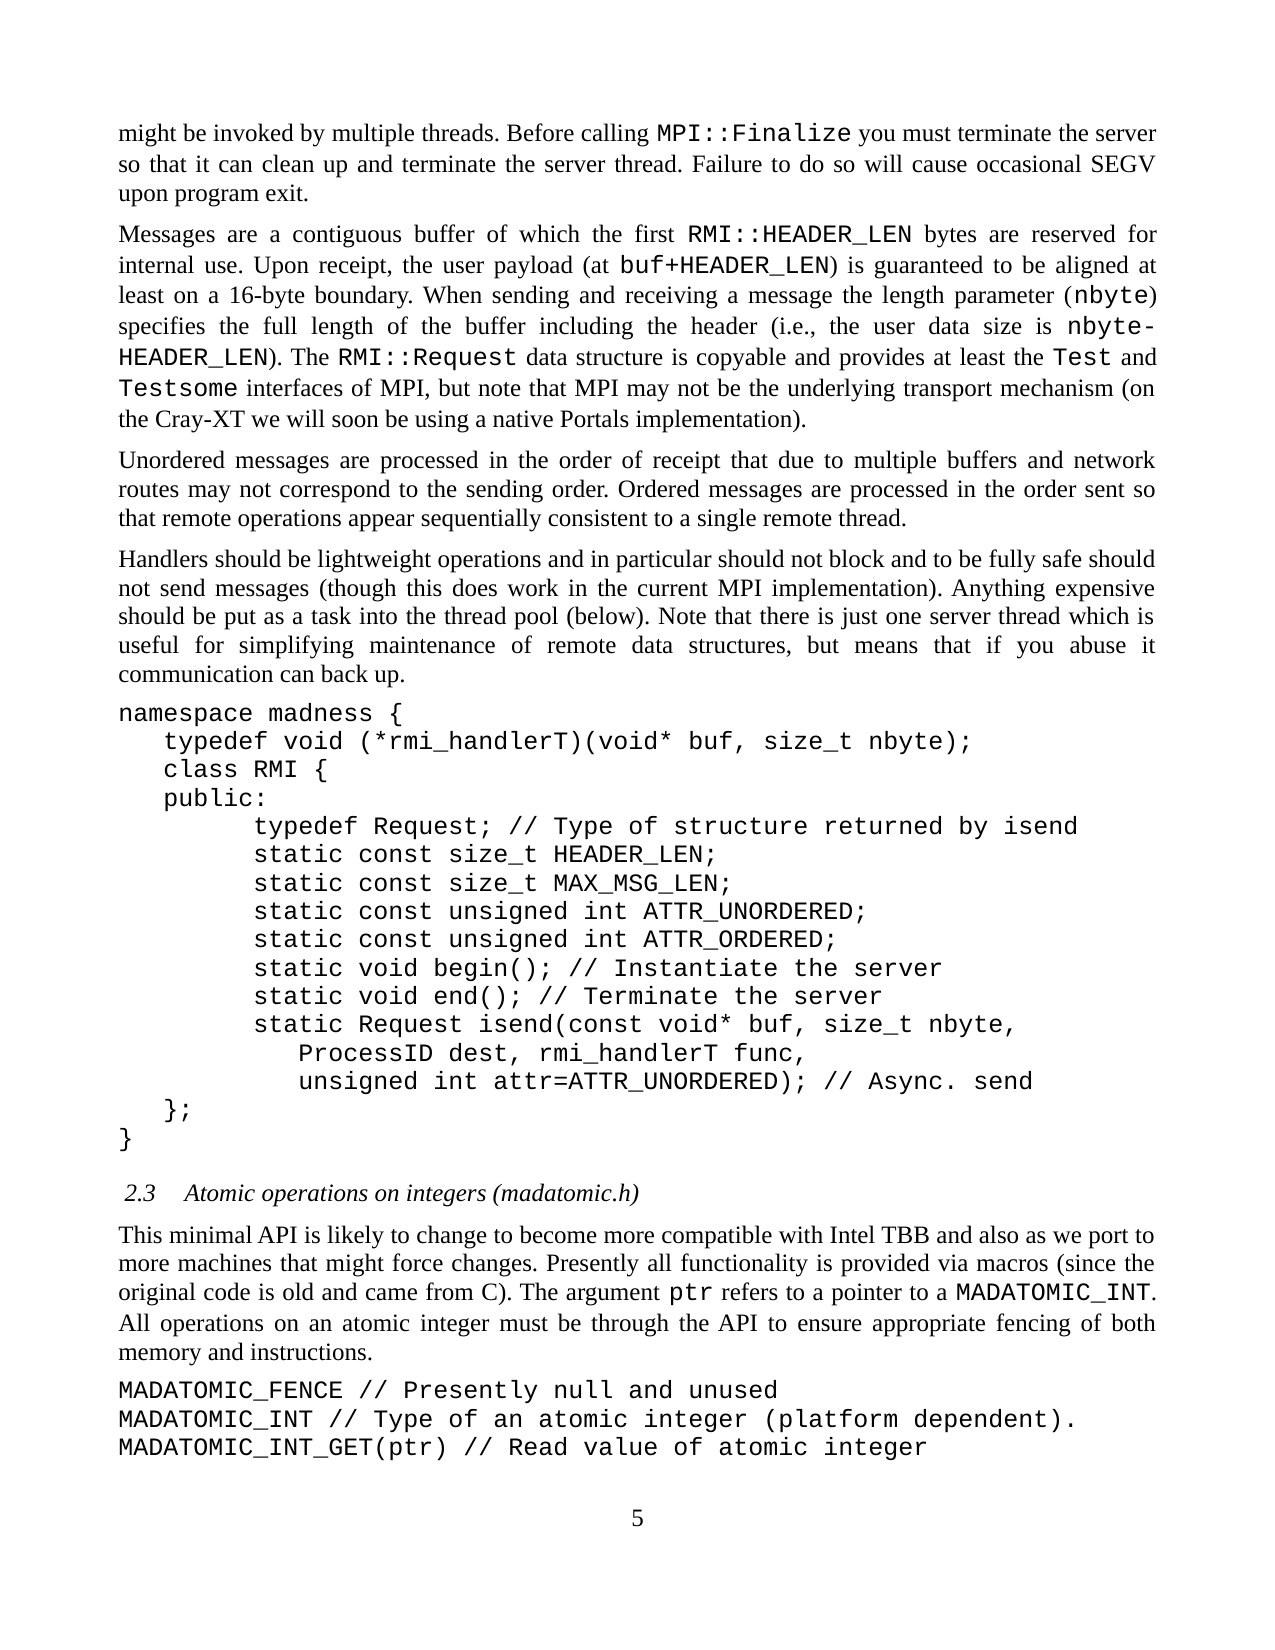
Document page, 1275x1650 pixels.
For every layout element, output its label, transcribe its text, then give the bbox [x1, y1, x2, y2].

text MADATOMIC_INT_GET(ptr) // Read value of atomic integer [118, 1435, 1157, 1463]
text Messages are a contiguous buffer of which the first RMI::HEADER_LEN bytes are reserved for internal use. Upon receipt, the user payload (at buf+HEADER_LEN) is guaranteed to be aligned at least on a 16-byte boundary. When sending and receiving a message the length parameter (nbyte) specifies the full length of the buffer including the header (i.e., the user data size is nbyte-HEADER_LEN). The RMI::Request data structure is copyable and provides at least the Test and Testsome interfaces of MPI, but note that MPI may not be the underlying transport mechanism (on the Cray-XT we will soon be using a native Portals implementation). [118, 219, 1157, 433]
text namespace madness { [118, 700, 1157, 728]
text static const unsigned int ATTR_ORDERED; [118, 927, 1157, 955]
text might be invoked by multiple threads. Before calling MPI::Finalize you must terminate the server so that it can clean up and terminate the server thread. Failure to do so will cause occasional SEGV upon program exit. [118, 118, 1157, 206]
text MADATOMIC_INT // Type of an atomic integer (platform dependent). [118, 1406, 1157, 1435]
text This minimal API is likely to change to become more compatible with Intel TBB and also as we port to more machines that might force changes. Presently all functionality is provided via macros (since the original code is old and came from C). The argument ptr refers to a pointer to a MADATOMIC_INT. All operations on an atomic integer must be through the API to ensure appropriate fencing of both memory and instructions. [118, 1220, 1157, 1366]
text typedef Request; // Type of structure returned by isend [118, 813, 1157, 842]
text static void end(); // Terminate the server [118, 983, 1157, 1012]
text class RMI { [118, 757, 1157, 785]
text typedef void (*rmi_handlerT)(void* buf, size_t nbyte); [118, 728, 1157, 757]
text }; [118, 1097, 1157, 1125]
text Unordered messages are processed in the order of receipt that due to multiple buffers and network routes may not correspond to the sending order. Ordered messages are processed in the order sent so that remote operations appear sequentially consistent to a single remote thread. [118, 445, 1157, 531]
text MADATOMIC_FENCE // Presently null and unused [118, 1378, 1157, 1406]
text static Request isend(const void* buf, size_t nbyte, ProcessID dest, rmi_handlerT func, unsigned int attr=ATTR_UNORDERED); // Async. send [118, 1012, 1157, 1097]
text static const size_t MAX_MSG_LEN; [118, 870, 1157, 898]
text Handlers should be lightweight operations and in particular should not block and to be fully safe should not send messages (though this does work in the current MPI implementation). Anything expensive should be put as a task into the thread pool (below). Note that there is just one server thread which is useful for simplifying maintenance of remote data structures, but means that if you abuse it communication can back up. [118, 544, 1157, 688]
text public: [118, 785, 1157, 813]
text } [118, 1125, 1157, 1153]
text static const size_t HEADER_LEN; [118, 842, 1157, 870]
text static const unsigned int ATTR_UNORDERED; [118, 898, 1157, 927]
text static void begin(); // Instantiate the server [118, 955, 1157, 983]
subtitle Atomic operations on integers (madatomic.h) [118, 1178, 1157, 1207]
